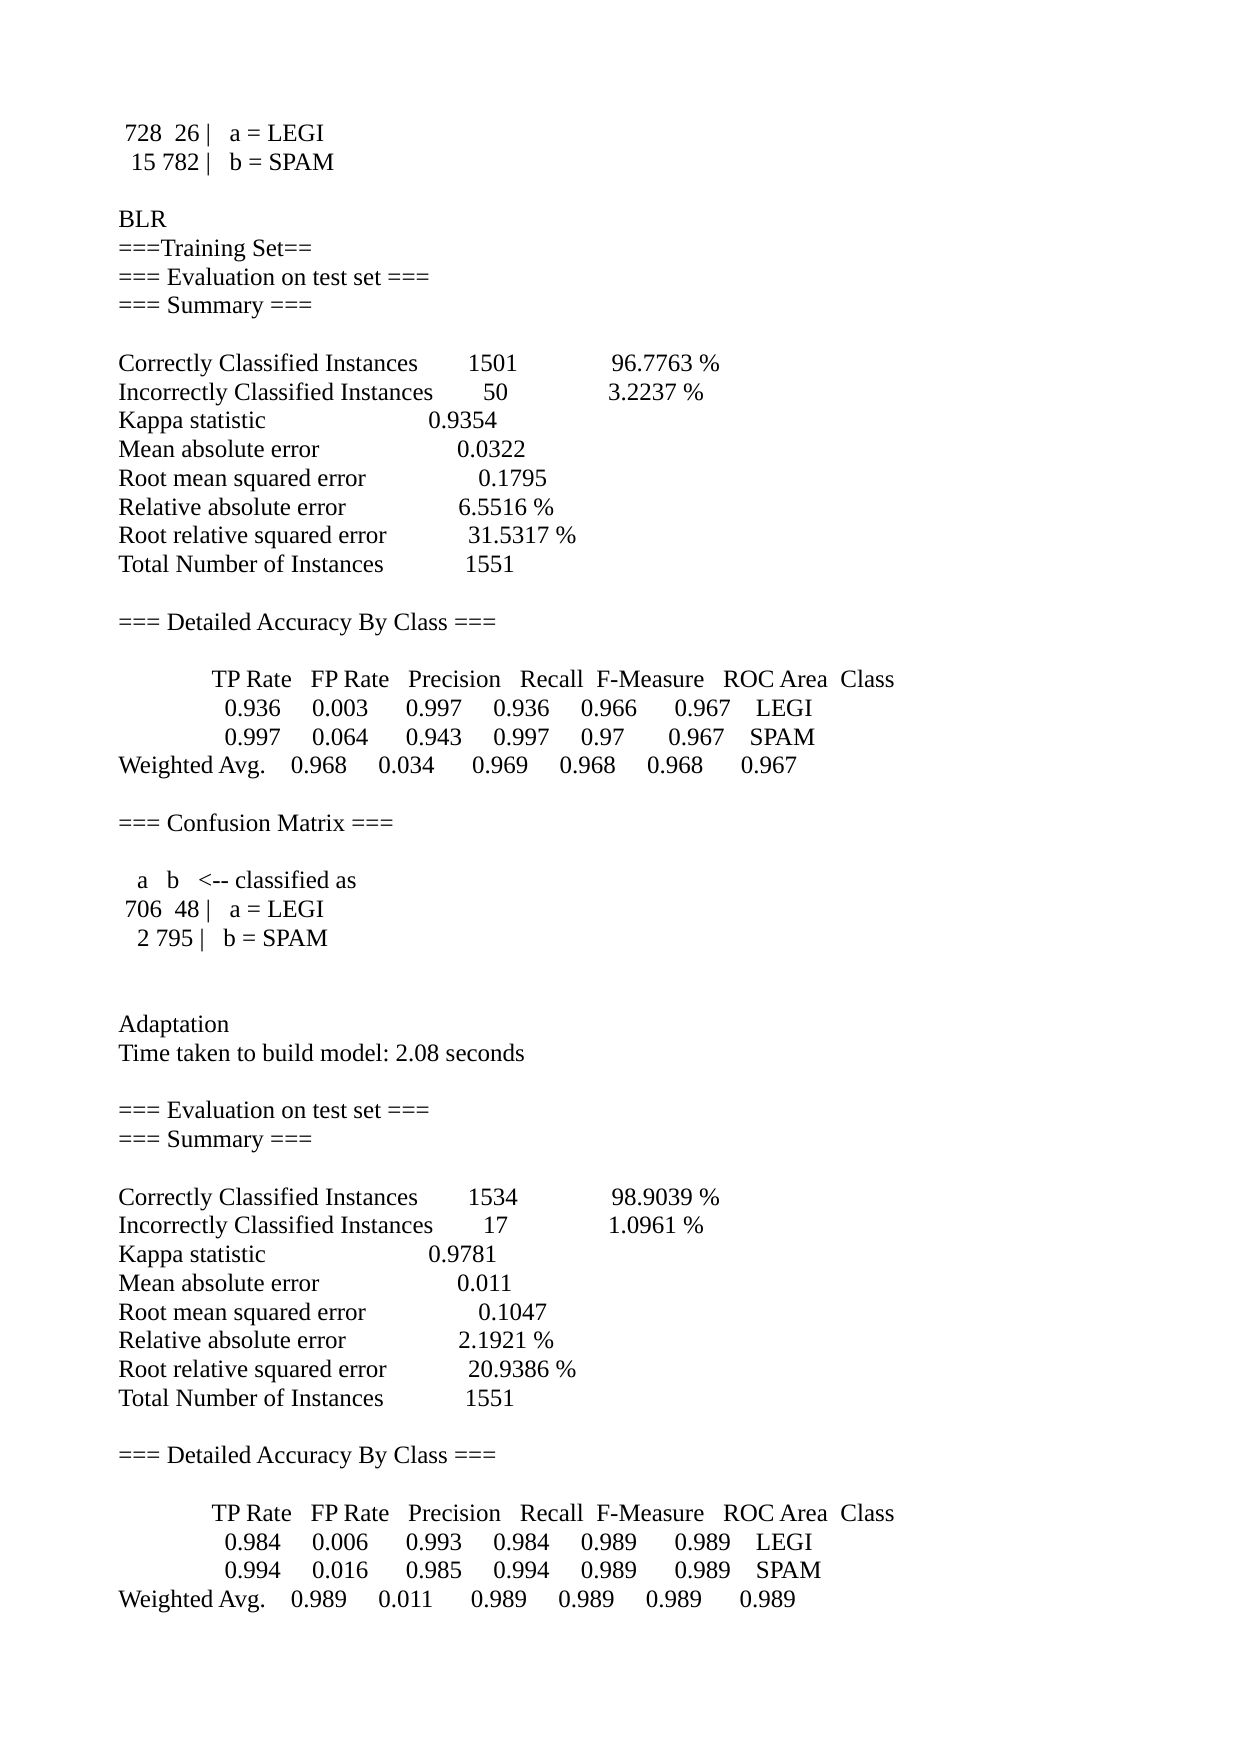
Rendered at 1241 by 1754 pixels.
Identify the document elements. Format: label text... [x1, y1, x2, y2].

text TP Rate FP Rate Precision Recall F-Measure ROC Area Class [118, 1498, 1122, 1527]
text Incorrectly Classified Instances 50 3.2237 % [118, 377, 1122, 406]
text TP Rate FP Rate Precision Recall F-Measure ROC Area Class [118, 664, 1122, 693]
text === Evaluation on test set === [118, 1096, 1122, 1124]
text 15 782 | b = SPAM [118, 147, 1122, 176]
text === Detailed Accuracy By Class === [118, 607, 1122, 636]
text 0.997 0.064 0.943 0.997 0.97 0.967 SPAM [118, 722, 1122, 751]
text 0.936 0.003 0.997 0.936 0.966 0.967 LEGI [118, 693, 1122, 722]
text Adaptation [118, 1009, 1122, 1038]
text ===Training Set== [118, 233, 1122, 262]
text Mean absolute error 0.0322 [118, 434, 1122, 463]
text Weighted Avg. 0.968 0.034 0.969 0.968 0.968 0.967 [118, 751, 1122, 779]
text Weighted Avg. 0.989 0.011 0.989 0.989 0.989 0.989 [118, 1584, 1122, 1613]
text a b <-- classified as [118, 866, 1122, 894]
text 2 795 | b = SPAM [118, 923, 1122, 952]
text === Confusion Matrix === [118, 808, 1122, 837]
text Root mean squared error 0.1047 [118, 1297, 1122, 1326]
text === Evaluation on test set === [118, 262, 1122, 291]
text 0.984 0.006 0.993 0.984 0.989 0.989 LEGI [118, 1527, 1122, 1556]
text Time taken to build model: 2.08 seconds [118, 1038, 1122, 1067]
text Total Number of Instances 1551 [118, 1383, 1122, 1412]
text BLR [118, 204, 1122, 233]
text === Summary === [118, 291, 1122, 319]
text Kappa statistic 0.9354 [118, 406, 1122, 434]
text Mean absolute error 0.011 [118, 1268, 1122, 1297]
text === Detailed Accuracy By Class === [118, 1441, 1122, 1469]
text Relative absolute error 6.5516 % [118, 492, 1122, 521]
text 0.994 0.016 0.985 0.994 0.989 0.989 SPAM [118, 1556, 1122, 1584]
text === Summary === [118, 1124, 1122, 1153]
text Root relative squared error 20.9386 % [118, 1354, 1122, 1383]
text Root relative squared error 31.5317 % [118, 521, 1122, 549]
text Kappa statistic 0.9781 [118, 1239, 1122, 1268]
text Relative absolute error 2.1921 % [118, 1326, 1122, 1354]
text Correctly Classified Instances 1501 96.7763 % [118, 348, 1122, 377]
text Incorrectly Classified Instances 17 1.0961 % [118, 1211, 1122, 1239]
text Correctly Classified Instances 1534 98.9039 % [118, 1182, 1122, 1211]
text 728 26 | a = LEGI [118, 118, 1122, 147]
text Root mean squared error 0.1795 [118, 463, 1122, 492]
text 706 48 | a = LEGI [118, 894, 1122, 923]
text Total Number of Instances 1551 [118, 549, 1122, 578]
